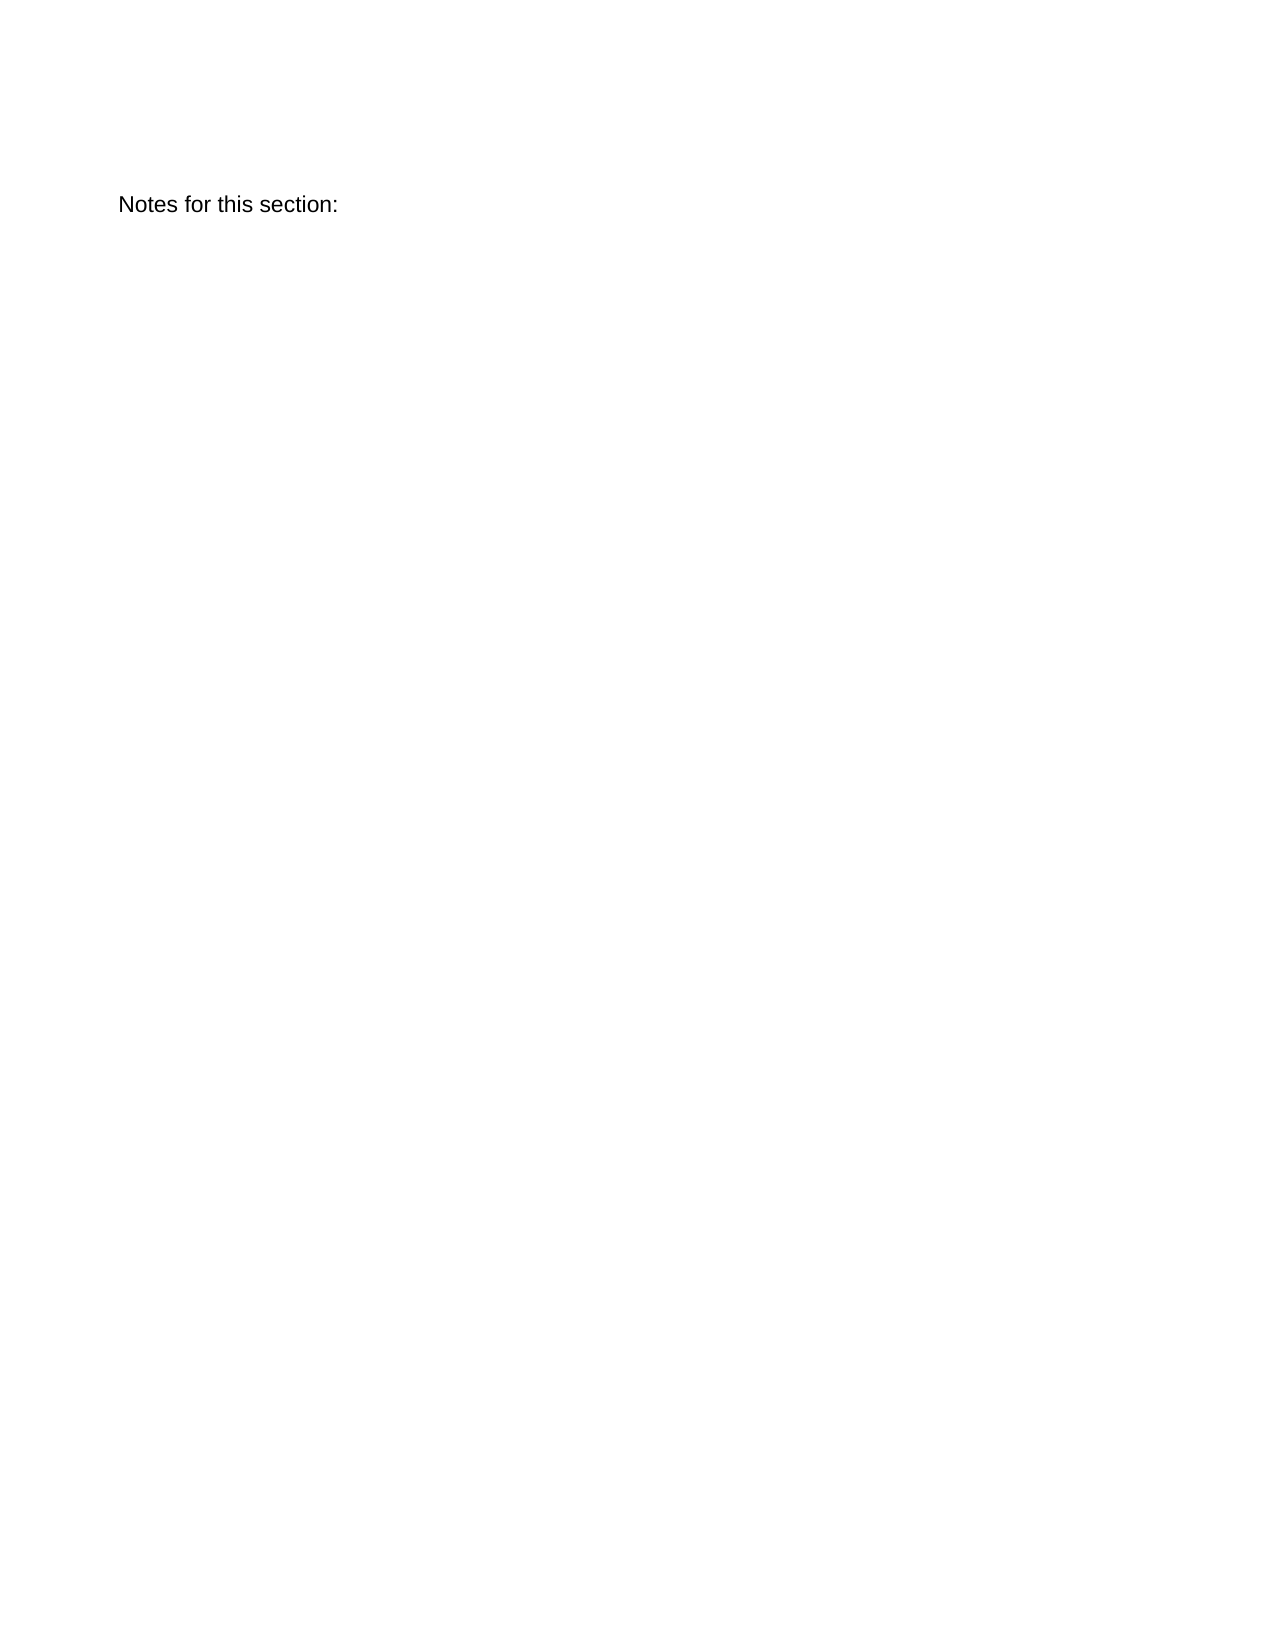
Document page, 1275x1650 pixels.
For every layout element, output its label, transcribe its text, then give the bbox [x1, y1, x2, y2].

text Notes for this section: [118, 191, 1157, 217]
list [162, 118, 1157, 181]
